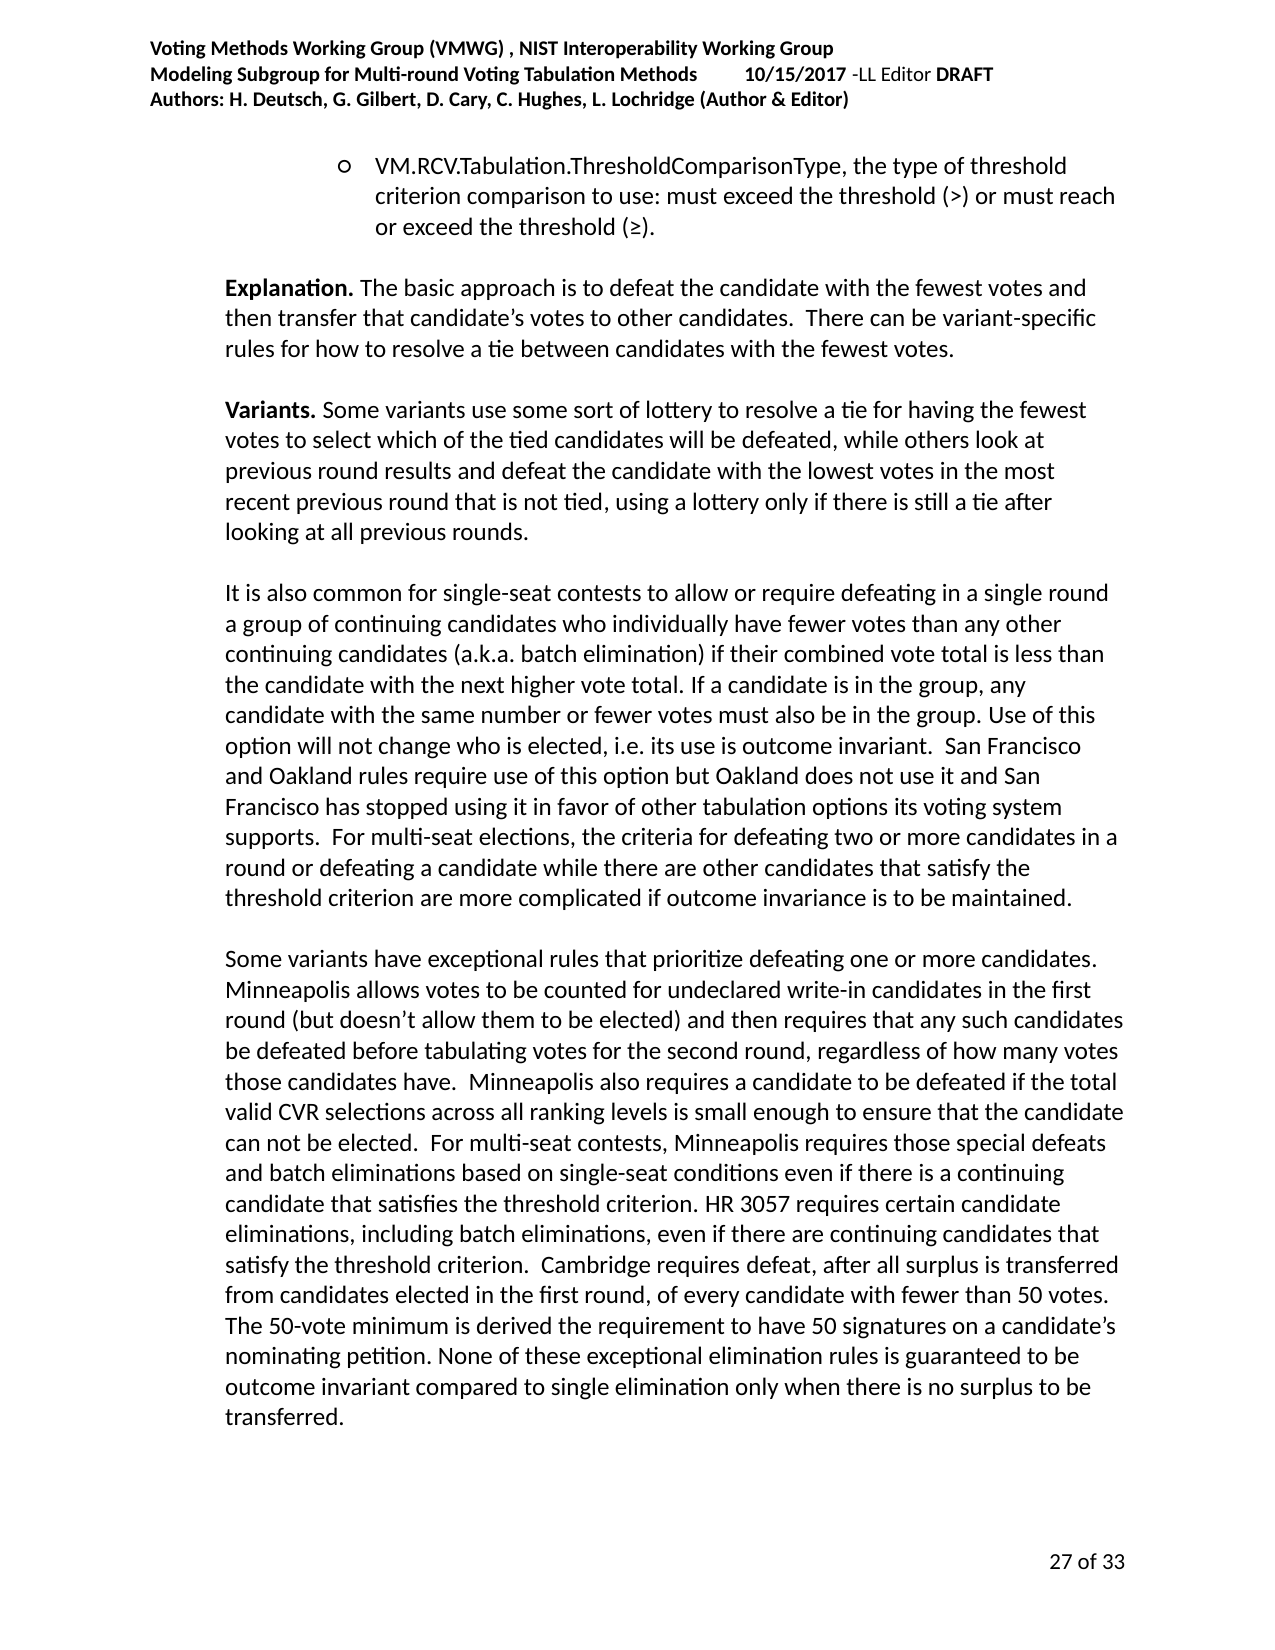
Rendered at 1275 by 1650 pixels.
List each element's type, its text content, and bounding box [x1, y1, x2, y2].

text Some variants have exceptional rules that prioritize defeating one or more candidates. Minneapolis allows votes to be counted for undeclared write-in candidates in the first round (but doesn’t allow them to be elected) and then requires that any such candidates be defeated before tabulating votes for the second round, regardless of how many votes those candidates have. Minneapolis also requires a candidate to be defeated if the total valid CVR selections across all ranking levels is small enough to ensure that the candidate can not be elected. For multi-seat contests, Minneapolis requires those special defeats and batch eliminations based on single-seat conditions even if there is a continuing candidate that satisfies the threshold criterion. HR 3057 requires certain candidate eliminations, including batch eliminations, even if there are continuing candidates that satisfy the threshold criterion. Cambridge requires defeat, after all surplus is transferred from candidates elected in the first round, of every candidate with fewer than 50 votes. The 50-vote minimum is derived the requirement to have 50 signatures on a candidate’s nominating petition. None of these exceptional elimination rules is guaranteed to be outcome invariant compared to single elimination only when there is no surplus to be transferred. [225, 943, 1125, 1432]
text It is also common for single-seat contests to allow or require defeating in a single round a group of continuing candidates who individually have fewer votes than any other continuing candidates (a.k.a. batch elimination) if their combined vote total is less than the candidate with the next higher vote total. If a candidate is in the group, any candidate with the same number or fewer votes must also be in the group. Use of this option will not change who is elected, i.e. its use is outcome invariant. San Francisco and Oakland rules require use of this option but Oakland does not use it and San Francisco has stopped using it in favor of other tabulation options its voting system supports. For multi-seat elections, the criteria for defeating two or more candidates in a round or defeating a candidate while there are other candidates that satisfy the threshold criterion are more complicated if outcome invariance is to be maintained. [225, 577, 1125, 913]
text Variants. Some variants use some sort of lottery to resolve a tie for having the fewest votes to select which of the tied candidates will be defeated, while others look at previous round results and defeat the candidate with the lowest votes in the most recent previous round that is not tied, using a lottery only if there is still a tie after looking at all previous rounds. [225, 394, 1125, 547]
list VM.RCV.Tabulation.ThresholdComparisonType, the type of threshold criterion comparison to use: must exceed the threshold (>) or must reach or exceed the threshold (≥). [337, 150, 1125, 242]
text Explanation. The basic approach is to defeat the candidate with the fewest votes and then transfer that candidate’s votes to other candidates. There can be variant-specific rules for how to resolve a tie between candidates with the fewest votes. [225, 272, 1125, 364]
